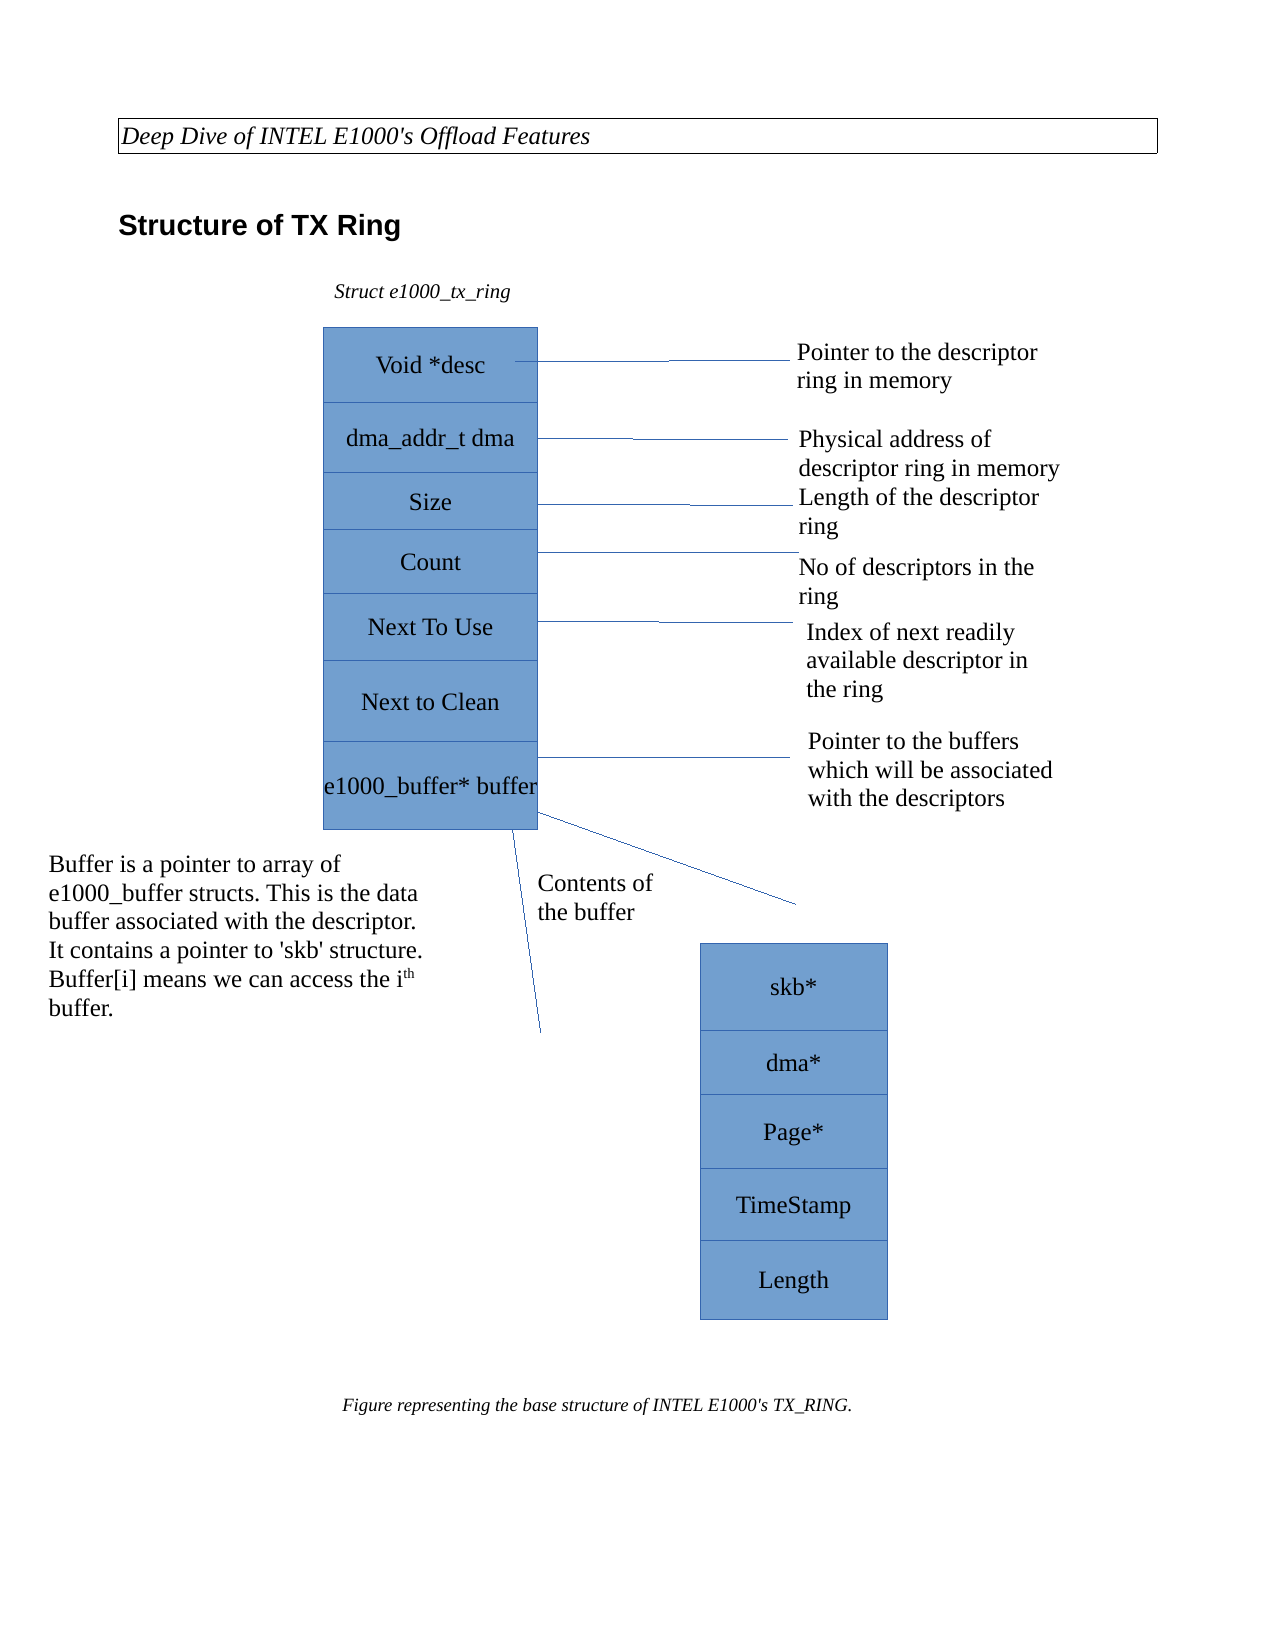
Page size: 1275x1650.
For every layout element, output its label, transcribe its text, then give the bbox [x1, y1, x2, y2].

subtitle Structure of TX Ring [118, 208, 1157, 241]
